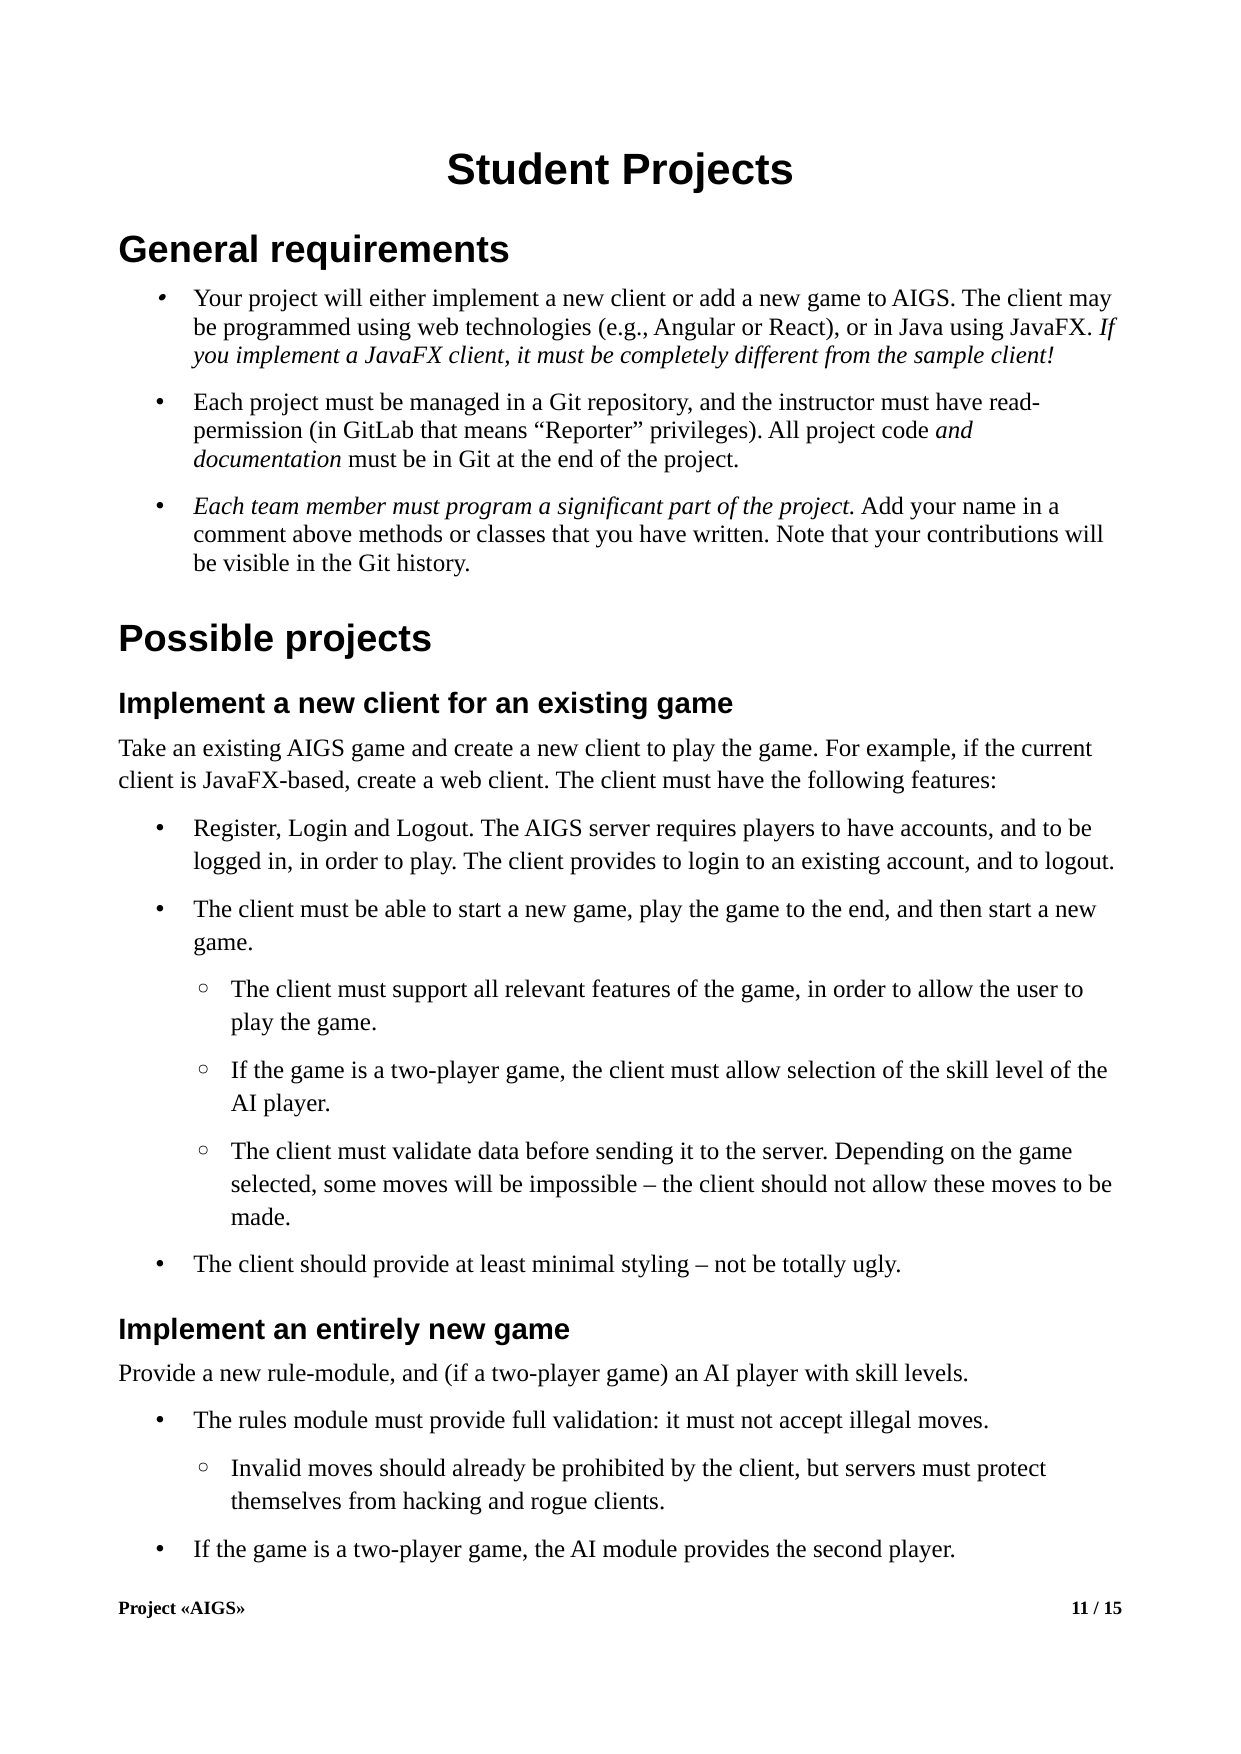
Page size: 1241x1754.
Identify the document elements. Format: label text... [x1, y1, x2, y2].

list The rules module must provide full validation: it must not accept illegal moves. [156, 1405, 1122, 1434]
list The client should provide at least minimal styling – not be totally ugly. [156, 1249, 1122, 1278]
text Take an existing AIGS game and create a new client to play the game. For example, if the current client is JavaFX-based, create a web client. The client must have the following features: [118, 733, 1122, 794]
list Your project will either implement a new client or add a new game to AIGS. The client may be programmed using web technologies (e.g., Angular or React), or in Java using JavaFX. If you implement a JavaFX client, it must be completely different from the sample client! [156, 283, 1122, 369]
list The client must be able to start a new game, play the game to the end, and then start a new game. [156, 894, 1122, 956]
list The client must validate data before sending it to the server. Depending on the game selected, some moves will be impossible – the client should not allow these moves to be made. [193, 1136, 1122, 1231]
subtitle Student Projects [118, 143, 1122, 193]
subtitle Implement an entirely new game [118, 1312, 1122, 1345]
subtitle General requirements [118, 227, 1122, 270]
list Invalid moves should already be prohibited by the client, but servers must protect themselves from hacking and rogue clients. [193, 1453, 1122, 1515]
list The client must support all relevant features of the game, in order to allow the user to play the game. [193, 974, 1122, 1036]
text Provide a new rule-module, and (if a two-player game) an AI player with skill levels. [118, 1358, 1122, 1387]
list Register, Login and Logout. The AIGS server requires players to have accounts, and to be logged in, in order to play. The client provides to login to an existing account, and to logout. [156, 813, 1122, 875]
list If the game is a two-player game, the AI module provides the second player. [156, 1534, 1122, 1562]
list If the game is a two-player game, the client must allow selection of the skill level of the AI player. [193, 1055, 1122, 1117]
subtitle Possible projects [118, 616, 1122, 659]
subtitle Implement a new client for an existing game [118, 686, 1122, 720]
list Each project must be managed in a Git repository, and the instructor must have read-permission (in GitLab that means “Reporter” privileges). All project code and documentation must be in Git at the end of the project. [156, 387, 1122, 473]
list Each team member must program a significant part of the project. Add your name in a comment above methods or classes that you have written. Note that your contributions will be visible in the Git history. [156, 491, 1122, 577]
